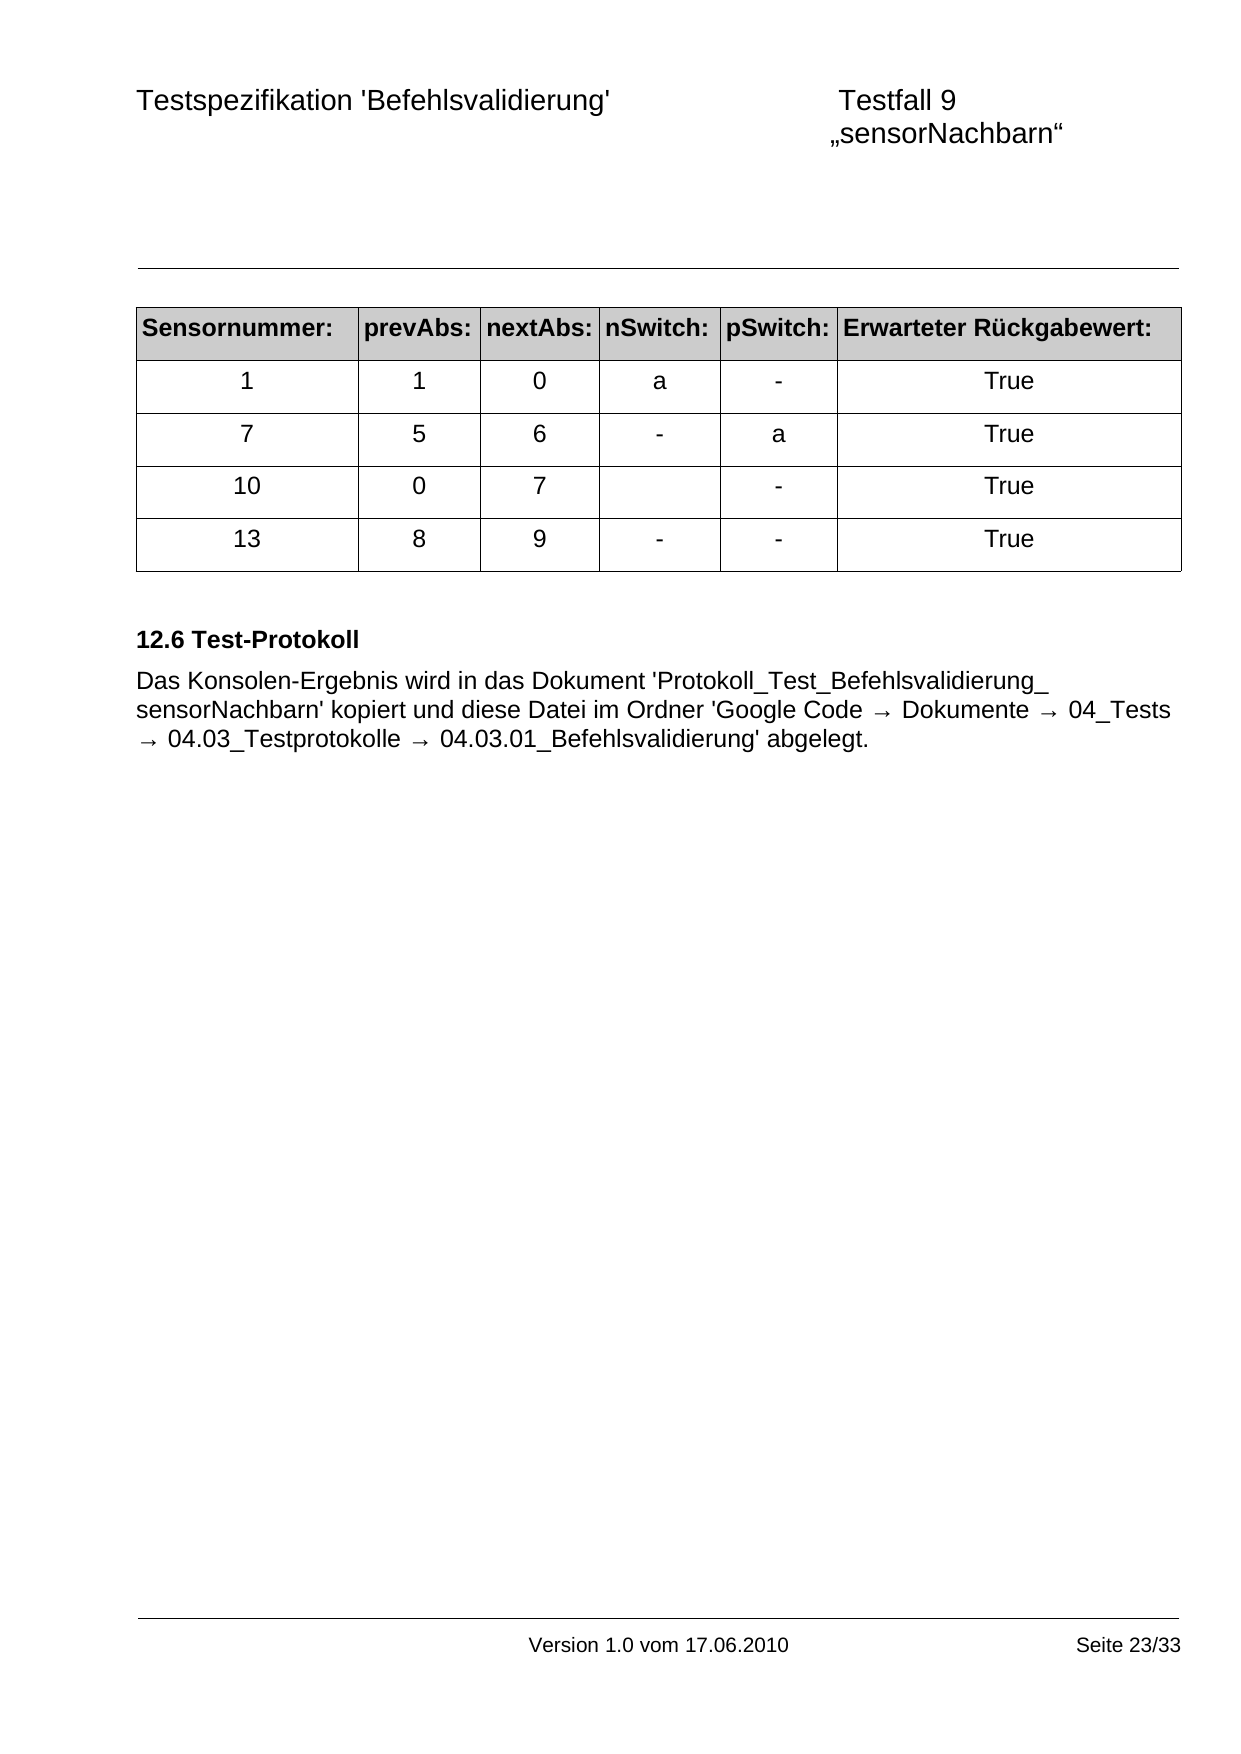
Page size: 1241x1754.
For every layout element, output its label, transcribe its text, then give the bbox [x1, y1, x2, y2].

table_cell 1 [137, 361, 358, 413]
table_cell - [721, 467, 837, 518]
table_header Erwarteter Rückgabewert: [838, 308, 1181, 360]
table_cell 8 [359, 519, 480, 571]
table_cell 5 [359, 414, 480, 466]
table_cell [600, 467, 720, 518]
table_cell - [721, 361, 837, 413]
text Das Konsolen-Ergebnis wird in das Dokument 'Protokoll_Test_Befehlsvalidierung_ sensorNachbarn' kopiert und diese Datei im Ordner 'Google Code → Dokumente → 04_Tests → 04.03_Testprotokolle → 04.03.01_Befehlsvalidierung' abgelegt. [136, 666, 1181, 752]
table_cell 0 [359, 467, 480, 518]
table_cell 7 [481, 467, 599, 518]
table_cell True [838, 414, 1181, 466]
table_cell 10 [137, 467, 358, 518]
table_cell a [600, 361, 720, 413]
table_header pSwitch: [721, 308, 837, 360]
table_cell - [600, 519, 720, 571]
table_cell True [838, 519, 1181, 571]
subtitle Test-Protokoll [136, 625, 1181, 654]
table_header nSwitch: [600, 308, 720, 360]
table_cell True [838, 361, 1181, 413]
table_cell 0 [481, 361, 599, 413]
table_cell 9 [481, 519, 599, 571]
table_cell - [721, 519, 837, 571]
table_cell True [838, 467, 1181, 518]
table_cell 6 [481, 414, 599, 466]
table_header Sensornummer: [137, 308, 358, 360]
table_header nextAbs: [481, 308, 599, 360]
table_header prevAbs: [359, 308, 480, 360]
table_cell 13 [137, 519, 358, 571]
table_cell 7 [137, 414, 358, 466]
table_cell 1 [359, 361, 480, 413]
table_cell a [721, 414, 837, 466]
table_cell - [600, 414, 720, 466]
